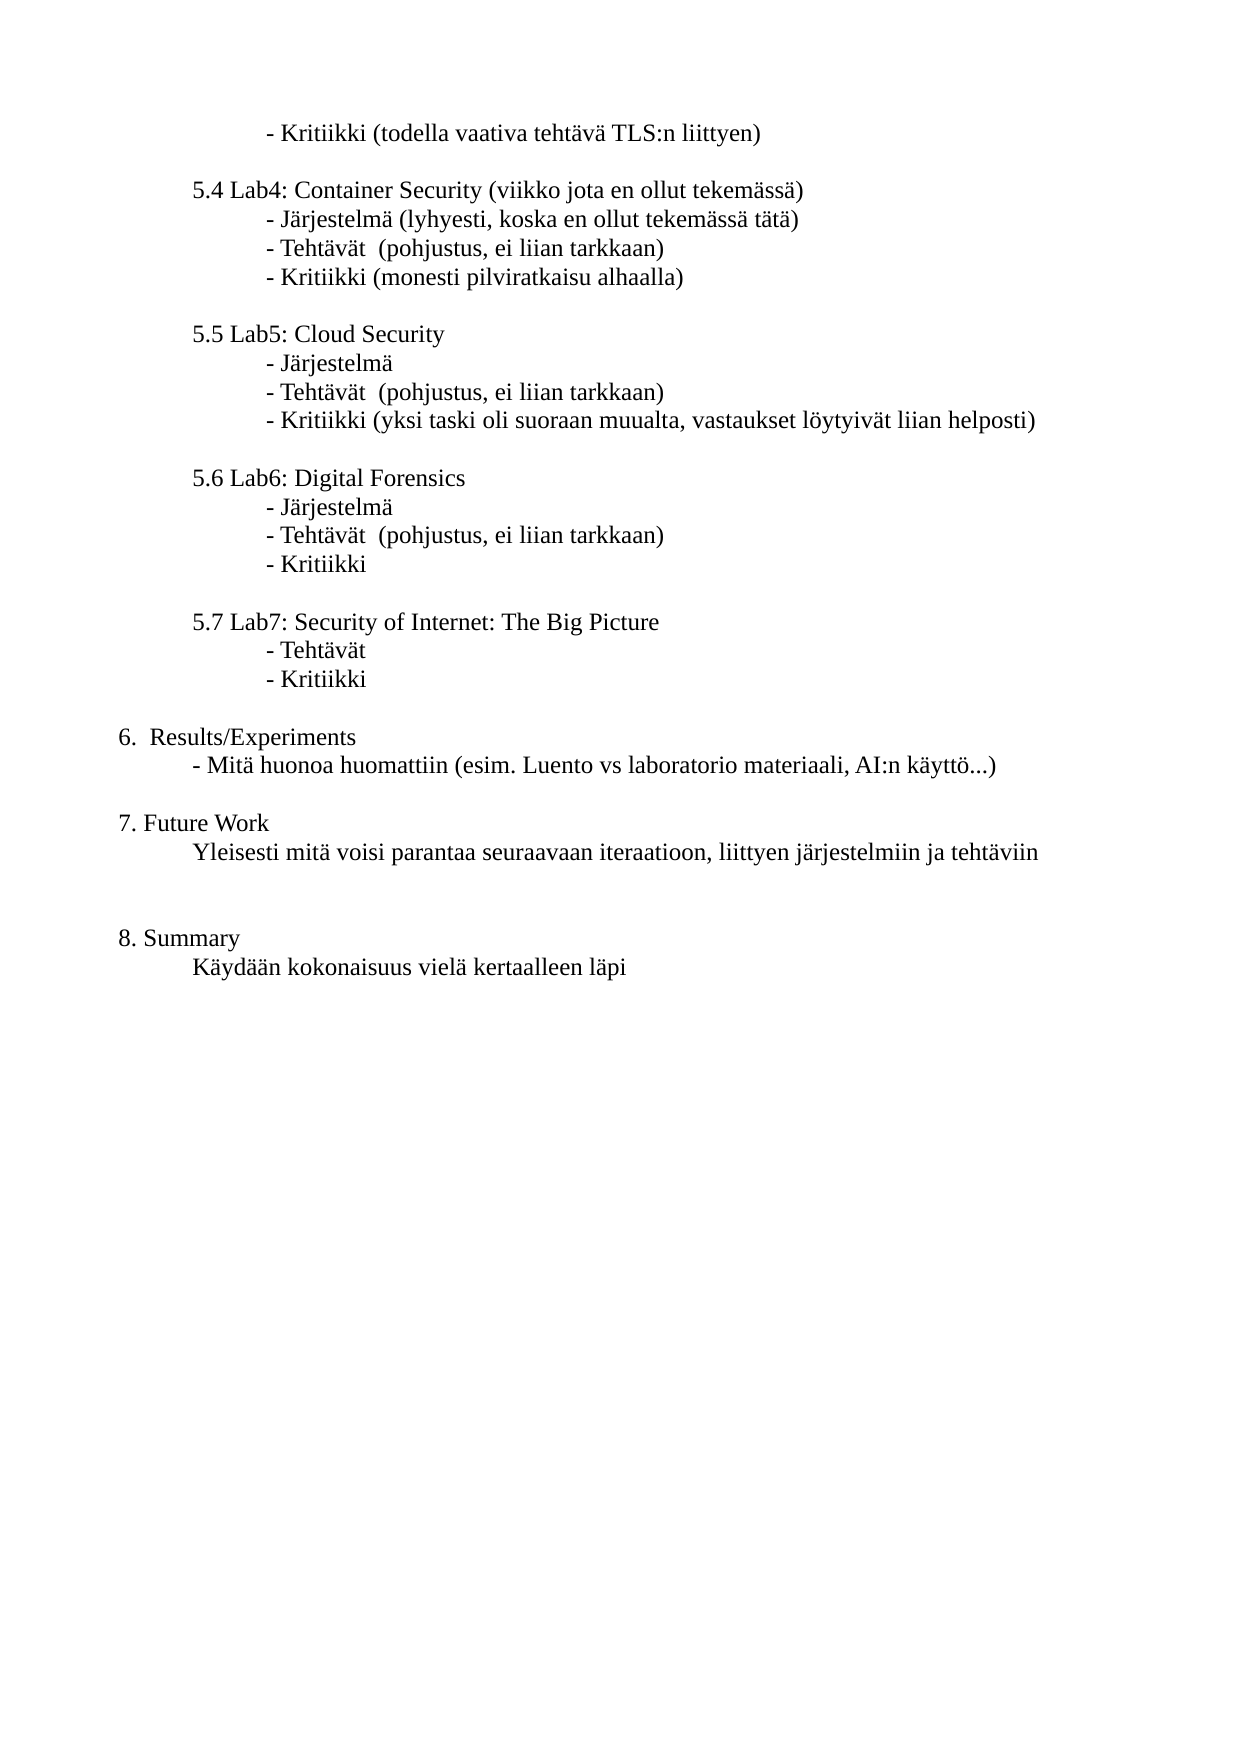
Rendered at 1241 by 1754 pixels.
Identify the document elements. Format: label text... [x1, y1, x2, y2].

text - Järjestelmä (lyhyesti, koska en ollut tekemässä tätä) [118, 204, 1122, 233]
text - Kritiikki (monesti pilviratkaisu alhaalla) [118, 262, 1122, 291]
text - Kritiikki [118, 549, 1122, 578]
text 8. Summary [118, 923, 1122, 952]
text Yleisesti mitä voisi parantaa seuraavaan iteraatioon, liittyen järjestelmiin ja tehtäviin [118, 837, 1122, 866]
text 5.6 Lab6: Digital Forensics [118, 463, 1122, 492]
text Käydään kokonaisuus vielä kertaalleen läpi [118, 952, 1122, 981]
text - Tehtävät (pohjustus, ei liian tarkkaan) [118, 521, 1122, 549]
text - Kritiikki (yksi taski oli suoraan muualta, vastaukset löytyivät liian helposti) [118, 406, 1122, 434]
text 5.7 Lab7: Security of Internet: The Big Picture [118, 607, 1122, 636]
text - Mitä huonoa huomattiin (esim. Luento vs laboratorio materiaali, AI:n käyttö...) [118, 751, 1122, 779]
text 5.5 Lab5: Cloud Security [118, 319, 1122, 348]
text - Kritiikki (todella vaativa tehtävä TLS:n liittyen) [118, 118, 1122, 147]
text - Järjestelmä [118, 492, 1122, 521]
text - Järjestelmä [118, 348, 1122, 377]
text - Kritiikki [118, 664, 1122, 693]
text 5.4 Lab4: Container Security (viikko jota en ollut tekemässä) [118, 176, 1122, 204]
text - Tehtävät (pohjustus, ei liian tarkkaan) [118, 377, 1122, 406]
text 6. Results/Experiments [118, 722, 1122, 751]
text - Tehtävät (pohjustus, ei liian tarkkaan) [118, 233, 1122, 262]
text 7. Future Work [118, 808, 1122, 837]
text - Tehtävät [118, 636, 1122, 664]
